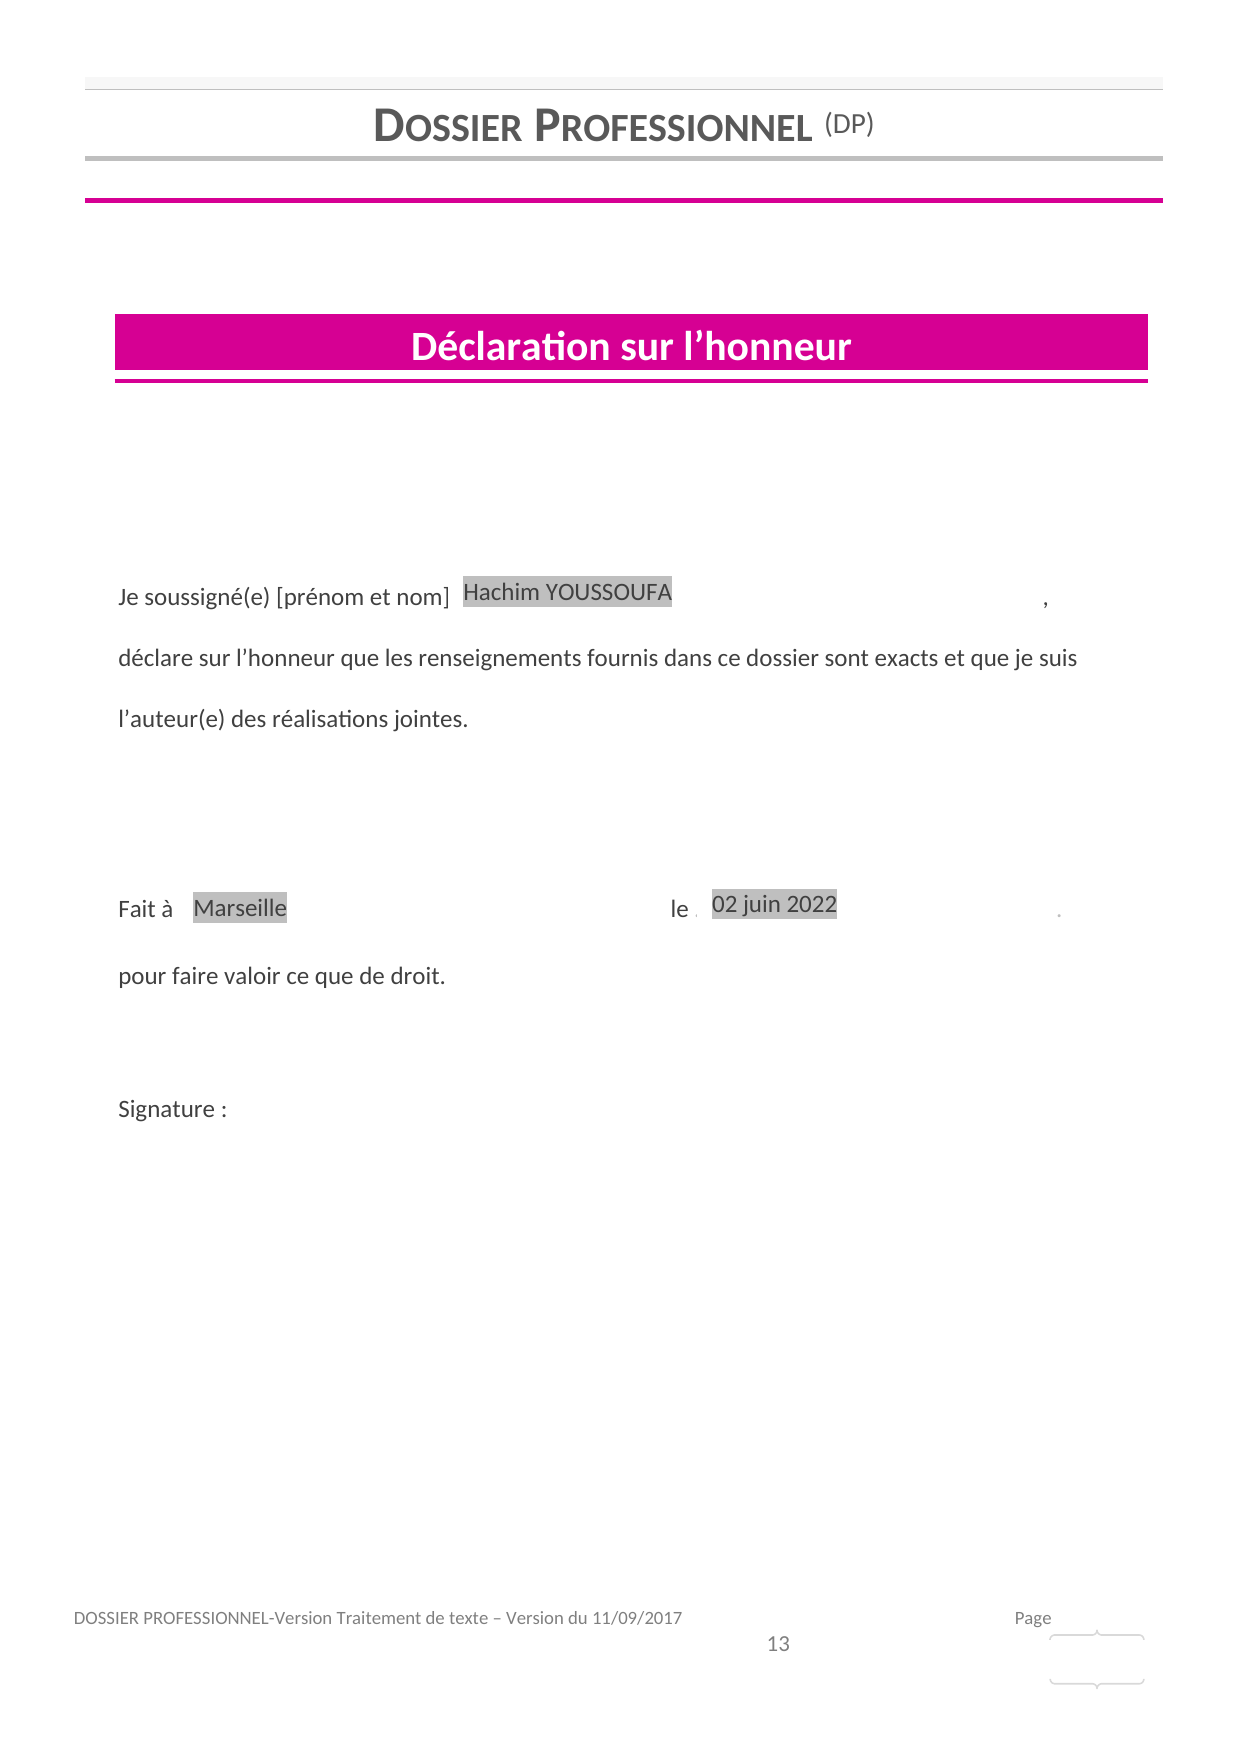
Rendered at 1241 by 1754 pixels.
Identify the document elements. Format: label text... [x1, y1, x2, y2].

table_cell [115, 383, 1148, 438]
text Je soussigné(e) [prénom et nom] , [118, 581, 448, 611]
text Je soussigné(e) [prénom et nom] , [1042, 581, 1122, 611]
text Fait à le [1056, 893, 1122, 924]
table_header Déclaration sur l’honneur [115, 314, 1148, 370]
text 02 juin 2022 [712, 888, 1041, 919]
text Signature : [118, 1093, 1122, 1124]
text Marseille [193, 892, 649, 923]
text Hachim YOUSSOUFA [463, 576, 1027, 607]
table_cell [115, 370, 1148, 379]
text Fait à le [118, 893, 178, 924]
text déclare sur l’honneur que les renseignements fournis dans ce dossier sont exacts et que je suis l’auteur(e) des réalisations jointes. [118, 642, 1122, 733]
text pour faire valoir ce que de droit. [118, 960, 1122, 991]
text Fait à le [664, 893, 697, 924]
